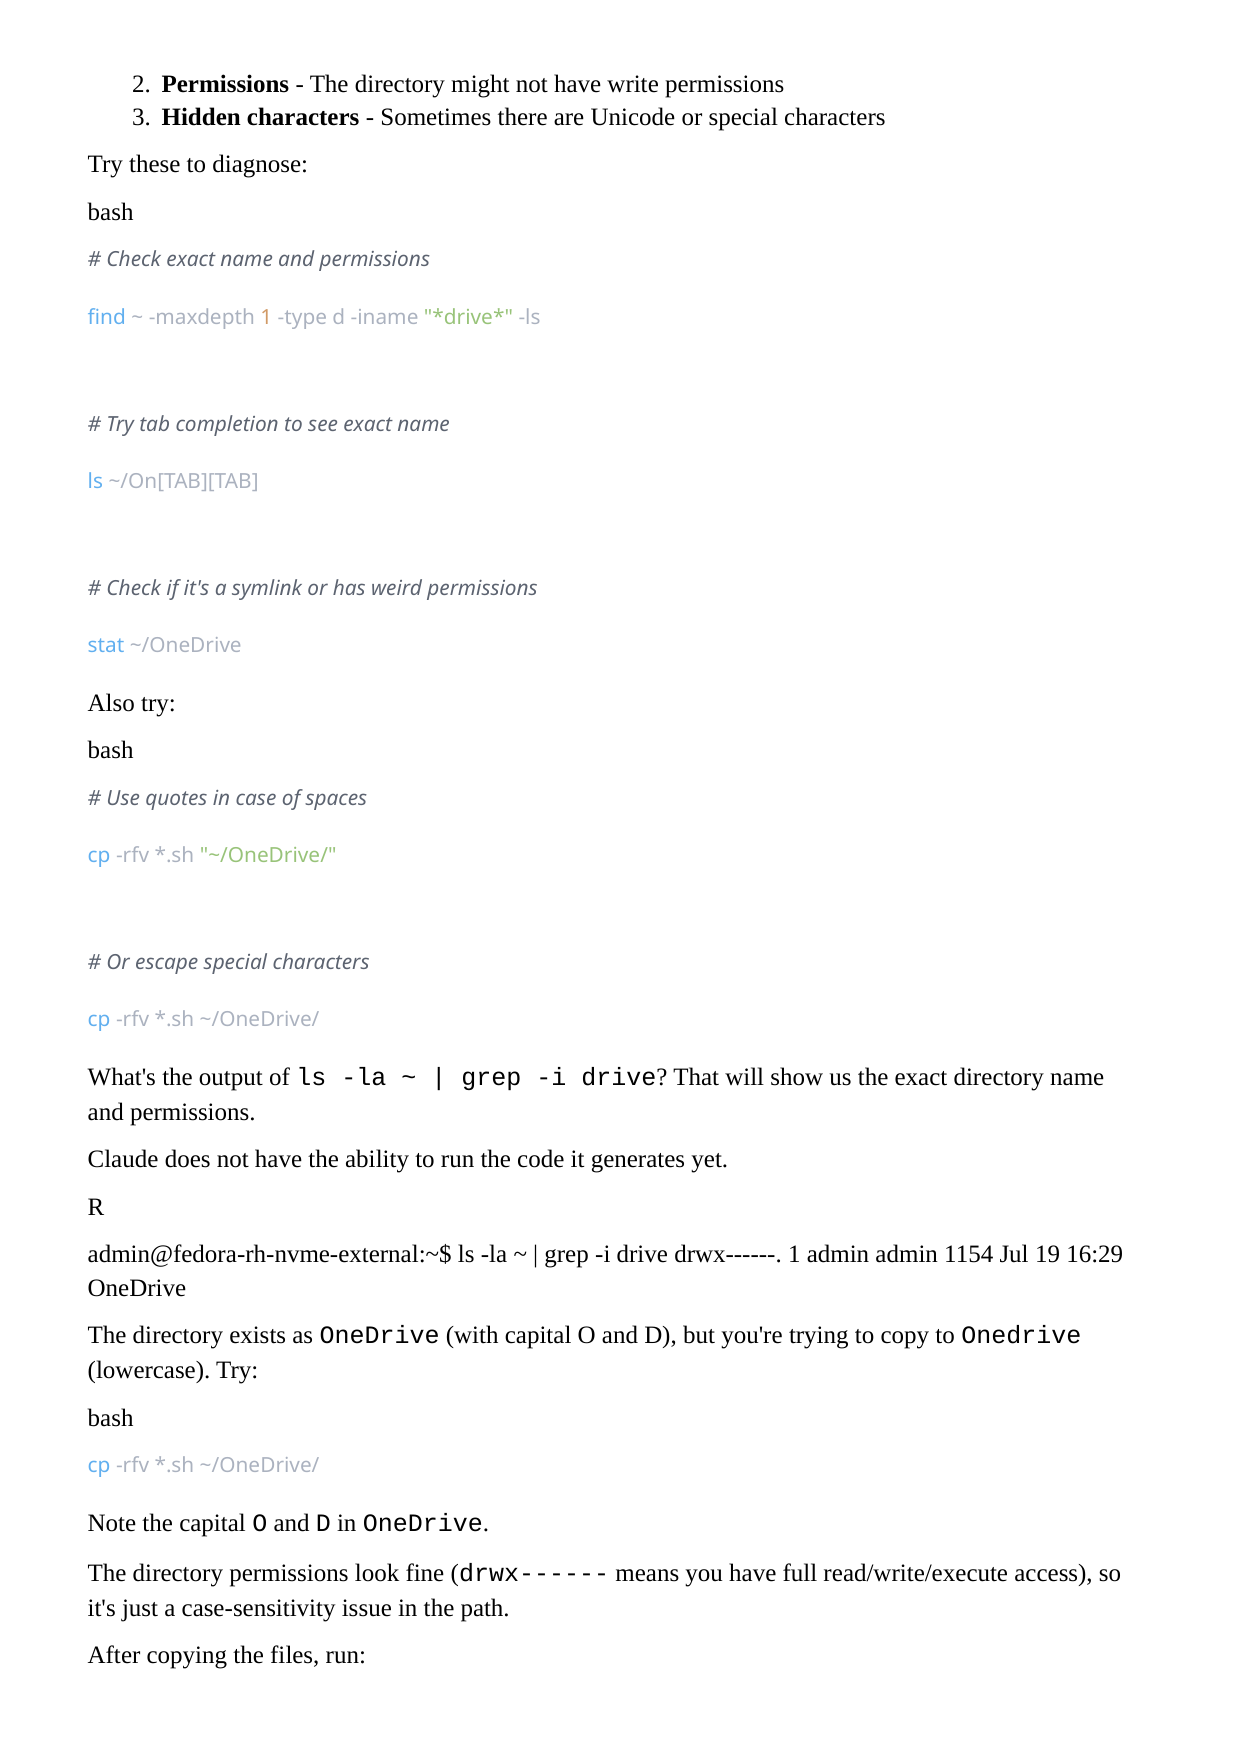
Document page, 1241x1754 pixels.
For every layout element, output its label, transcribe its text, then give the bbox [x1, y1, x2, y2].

text bash [87, 197, 1146, 226]
text cp -rfv *.sh ~/OneDrive/ [87, 1004, 1146, 1033]
text bash [87, 735, 1146, 764]
text # Use quotes in case of spaces [87, 783, 1146, 811]
list Hidden characters - Sometimes there are Unicode or special characters [132, 102, 1146, 131]
text # Or escape special characters [87, 947, 1146, 976]
text Note the capital O and D in OneDrive. [87, 1508, 1146, 1538]
text What's the output of ls -la ~ | grep -i drive? That will show us the exact directory name and permissions. [87, 1062, 1146, 1126]
list Permissions - The directory might not have write permissions [132, 69, 1146, 97]
text # Try tab completion to see exact name [87, 409, 1146, 437]
text stat ~/OneDrive [87, 631, 1146, 659]
text ls ~/On[TAB][TAB] [87, 466, 1146, 494]
text After copying the files, run: [87, 1640, 1146, 1669]
text Claude does not have the ability to run the code it generates yet. [87, 1144, 1146, 1173]
text Also try: [87, 688, 1146, 716]
text find ~ -maxdepth 1 -type d -iname "*drive*" -ls [87, 302, 1146, 330]
text # Check if it's a symlink or has weird permissions [87, 573, 1146, 602]
text cp -rfv *.sh "~/OneDrive/" [87, 840, 1146, 868]
text admin@fedora-rh-nvme-external:~$ ls -la ~ | grep -i drive drwx------. 1 admin admin 1154 Jul 19 16:29 OneDrive [87, 1239, 1146, 1301]
text cp -rfv *.sh ~/OneDrive/ [87, 1451, 1146, 1479]
text The directory exists as OneDrive (with capital O and D), but you're trying to copy to Onedrive (lowercase). Try: [87, 1320, 1146, 1384]
text The directory permissions look fine (drwx------ means you have full read/write/execute access), so it's just a case-sensitivity issue in the path. [87, 1558, 1146, 1622]
text R [87, 1192, 1146, 1221]
text bash [87, 1403, 1146, 1432]
text # Check exact name and permissions [87, 244, 1146, 273]
text Try these to diagnose: [87, 149, 1146, 178]
